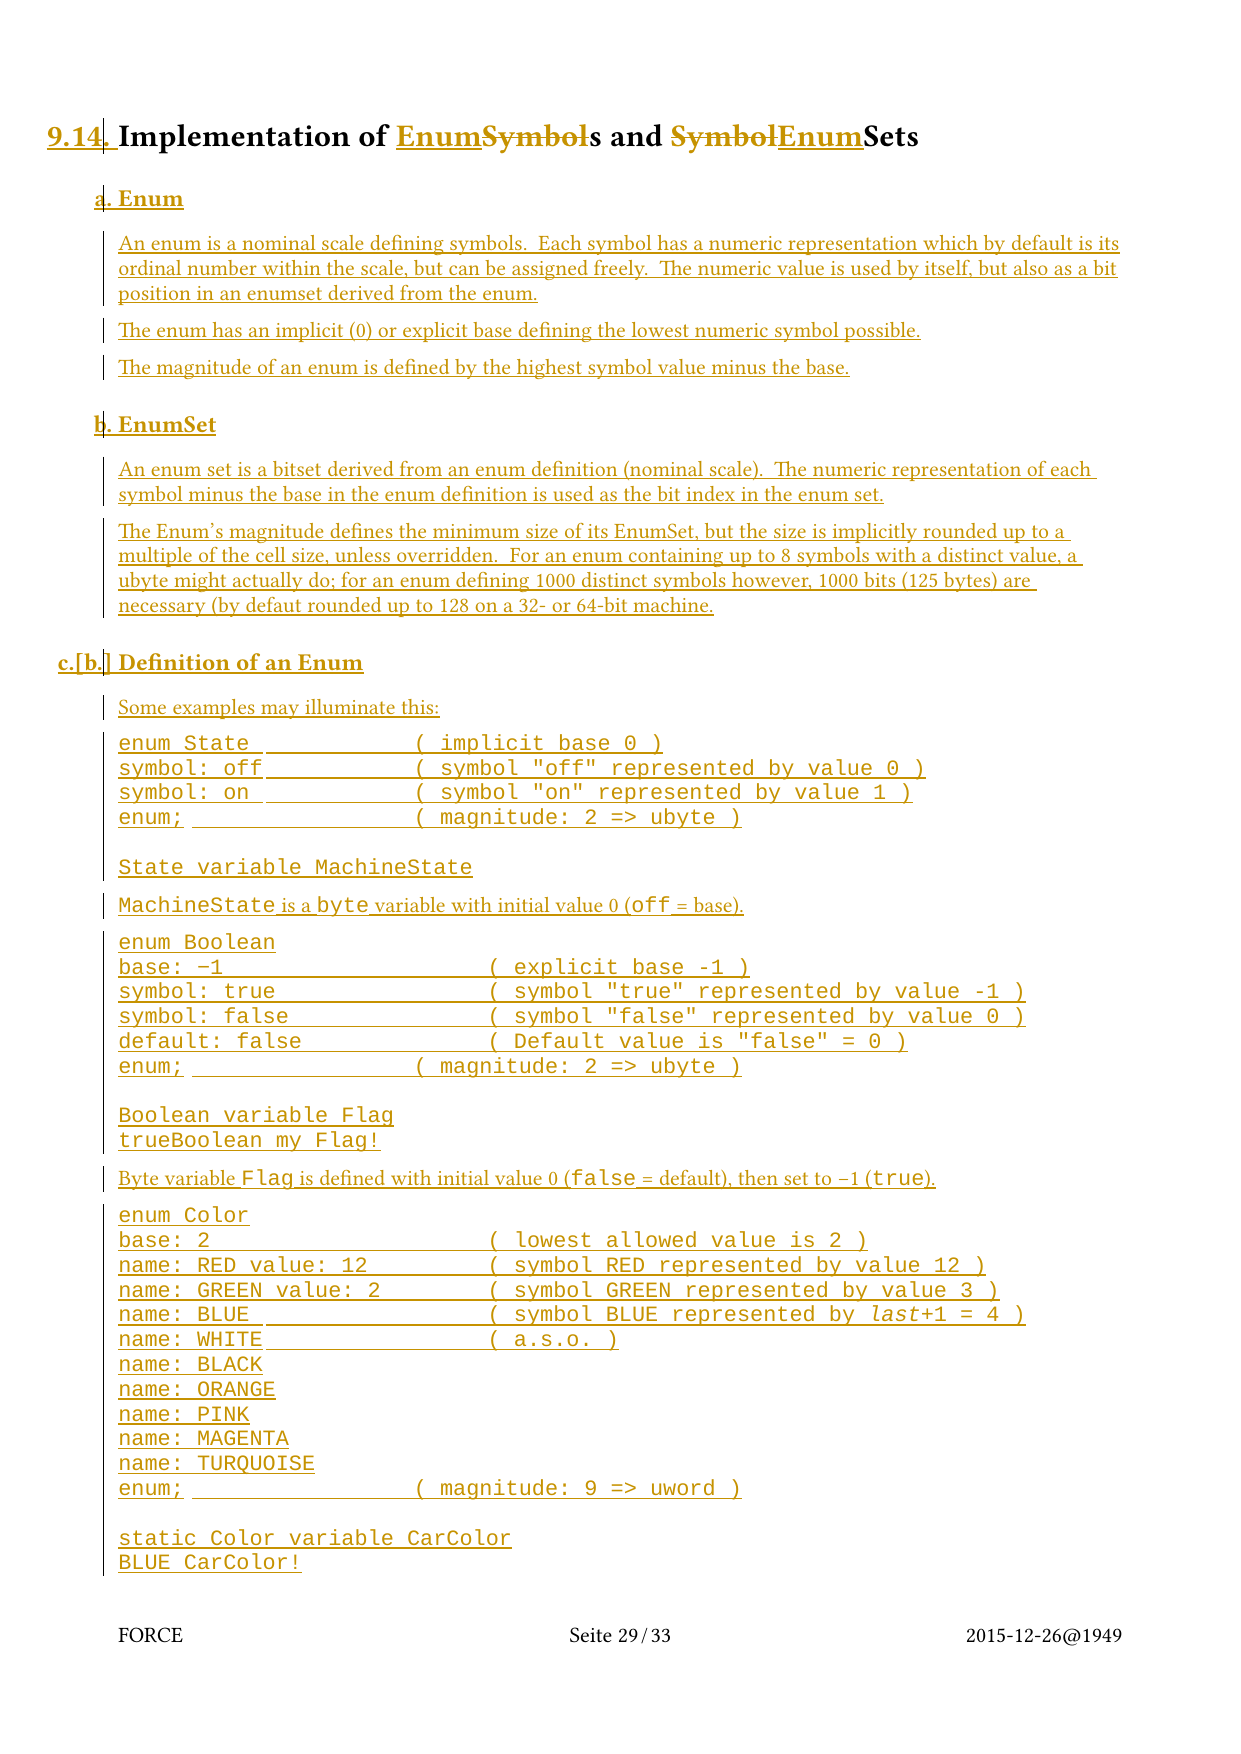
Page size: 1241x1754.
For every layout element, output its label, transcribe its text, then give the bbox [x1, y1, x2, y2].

text enum Boolean base: −1 ( explicit base -1 ) symbol: true ( symbol "true" represented by value -1 ) symbol: false ( symbol "false" represented by value 0 ) default: false ( Default value is "false" = 0 ) enum; ( magnitude: 2 => ubyte ) Boolean variable Flag trueBoolean my Flag! [118, 931, 1122, 1154]
text The enum has an implicit (0) or explicit base defining the lowest numeric symbol possible. [118, 318, 1122, 343]
text The magnitude of an enum is defined by the highest symbol value minus the base. [118, 355, 1122, 379]
text The Enum’s magnitude defines the minimum size of its EnumSet, but the size is implicitly rounded up to a multiple of the cell size, unless overridden. For an enum containing up to 8 symbols with a distinct value, a ubyte might actually do; for an enum defining 1000 distinct symbols however, 1000 bits (125 bytes) are necessary (by defaut rounded up to 128 on a 32- or 64-bit machine. [118, 518, 1122, 618]
subtitle Enum [118, 185, 1122, 212]
subtitle Definition of an Enum [118, 649, 1122, 676]
text enum State ( implicit base 0 ) symbol: off ( symbol "off" represented by value 0 ) symbol: on ( symbol "on" represented by value 1 ) enum; ( magnitude: 2 => ubyte ) State variable MachineState [118, 732, 1122, 881]
text enum Color base: 2 ( lowest allowed value is 2 ) name: RED value: 12 ( symbol RED represented by value 12 ) name: GREEN value: 2 ( symbol GREEN represented by value 3 ) name: BLUE ( symbol BLUE represented by last+1 = 4 ) name: WHITE ( a.s.o. ) name: BLACK name: ORANGE name: PINK name: MAGENTA name: TURQUOISE enum; ( magnitude: 9 => uword ) static Color variable CarColor BLUE CarColor! [118, 1204, 1122, 1576]
text An enum set is a bitset derived from an enum definition (nominal scale). The numeric representation of each symbol minus the base in the enum definition is used as the bit index in the enum set. [118, 457, 1122, 506]
text Some examples may illuminate this: [118, 695, 1122, 720]
subtitle Implementation of Enums and EnumSets [118, 118, 1122, 154]
text MachineState is a byte variable with initial value 0 (off = base). [118, 893, 1122, 919]
subtitle EnumSet [118, 411, 1122, 438]
text An enum is a nominal scale defining symbols. Each symbol has a numeric representation which by default is its ordinal number within the scale, but can be assigned freely. The numeric value is used by itself, but also as a bit position in an enumset derived from the enum. [118, 231, 1122, 306]
text Byte variable Flag is defined with initial value 0 (false = default), then set to −1 (true). [118, 1166, 1122, 1192]
